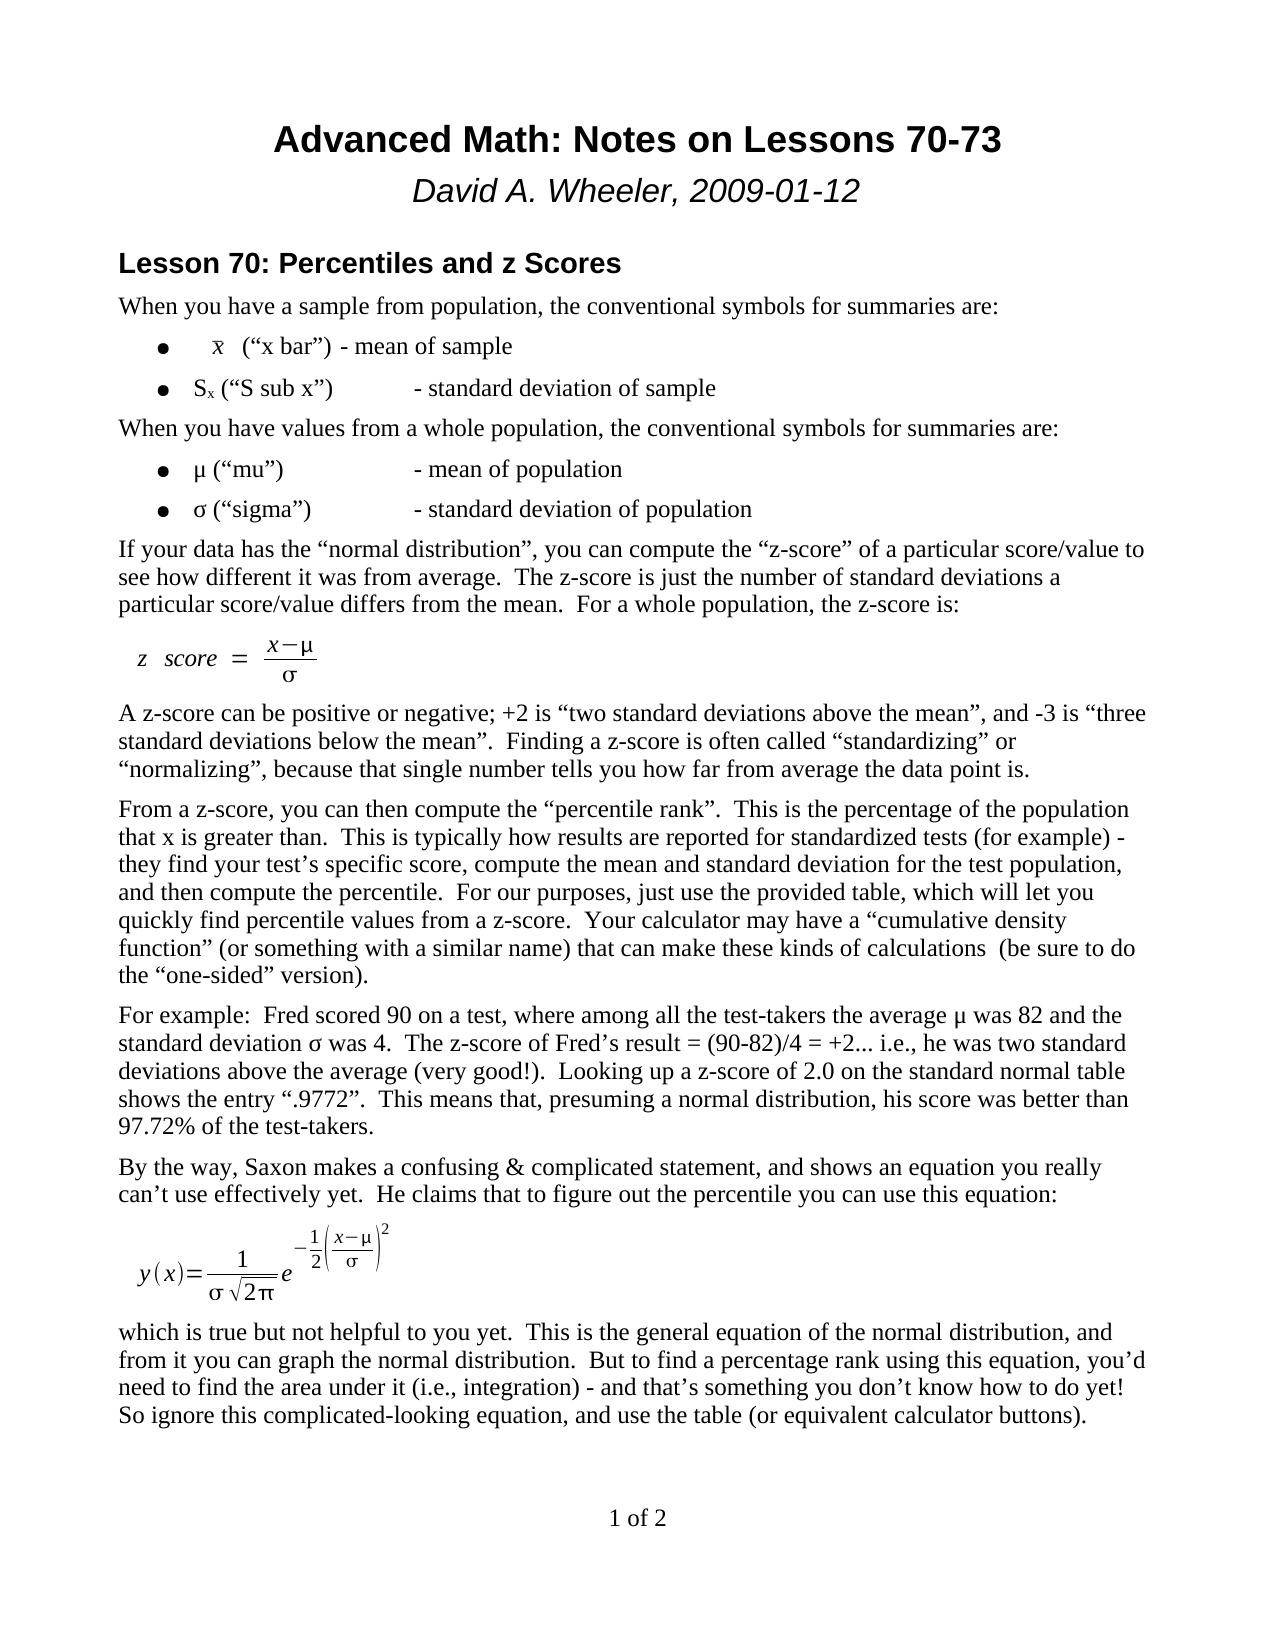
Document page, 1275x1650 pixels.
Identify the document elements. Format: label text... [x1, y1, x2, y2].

text If your data has the “normal distribution”, you can compute the “z-score” of a particular score/value to see how different it was from average. The z-score is just the number of standard deviations a particular score/value differs from the mean. For a whole population, the z-score is: [118, 535, 1157, 618]
list Sx (“S sub x”) - standard deviation of sample [156, 374, 1157, 402]
list μ (“mu”) - mean of population [156, 455, 1157, 482]
text A z-score can be positive or negative; +2 is “two standard deviations above the mean”, and -3 is “three standard deviations below the mean”. Finding a z-score is often called “standardizing” or “normalizing”, because that single number tells you how far from average the data point is. [118, 699, 1157, 783]
text When you have a sample from population, the conventional symbols for summaries are: [118, 292, 1157, 319]
subtitle Lesson 70: Percentiles and z Scores [118, 247, 1157, 279]
list σ (“sigma”) - standard deviation of population [156, 495, 1157, 523]
text When you have values from a whole population, the conventional symbols for summaries are: [118, 414, 1157, 442]
list (“x bar”) - mean of sample [156, 332, 1157, 362]
text which is true but not helpful to you yet. This is the general equation of the normal distribution, and from it you can graph the normal distribution. But to find a percentage rank using this equation, you’d need to find the area under it (i.e., integration) - and that’s something you don’t know how to do yet! So ignore this complicated-looking equation, and use the table (or equivalent calculator buttons). [118, 1318, 1157, 1429]
subtitle David A. Wheeler, 2009-01-12 [118, 172, 1157, 210]
text For example: Fred scored 90 on a test, where among all the test-takers the average μ was 82 and the standard deviation σ was 4. The z-score of Fred’s result = (90-82)/4 = +2... i.e., he was two standard deviations above the average (very good!). Looking up a z-score of 2.0 on the standard normal table shows the entry “.9772”. This means that, presuming a normal distribution, his score was better than 97.72% of the test-takers. [118, 1002, 1157, 1140]
text By the way, Saxon makes a confusing & complicated statement, and shows an equation you really can’t use effectively yet. He claims that to figure out the percentile you can use this equation: [118, 1153, 1157, 1208]
title Advanced Math: Notes on Lessons 70-73 [118, 118, 1157, 160]
text From a z-score, you can then compute the “percentile rank”. This is the percentage of the population that x is greater than. This is typically how results are reported for standardized tests (for example) - they find your test’s specific score, compute the mean and standard deviation for the test population, and then compute the percentile. For our purposes, just use the provided table, which will let you quickly find percentile values from a z-score. Your calculator may have a “cumulative density function” (or something with a similar name) that can make these kinds of calculations (be sure to do the “one-sided” version). [118, 795, 1157, 989]
